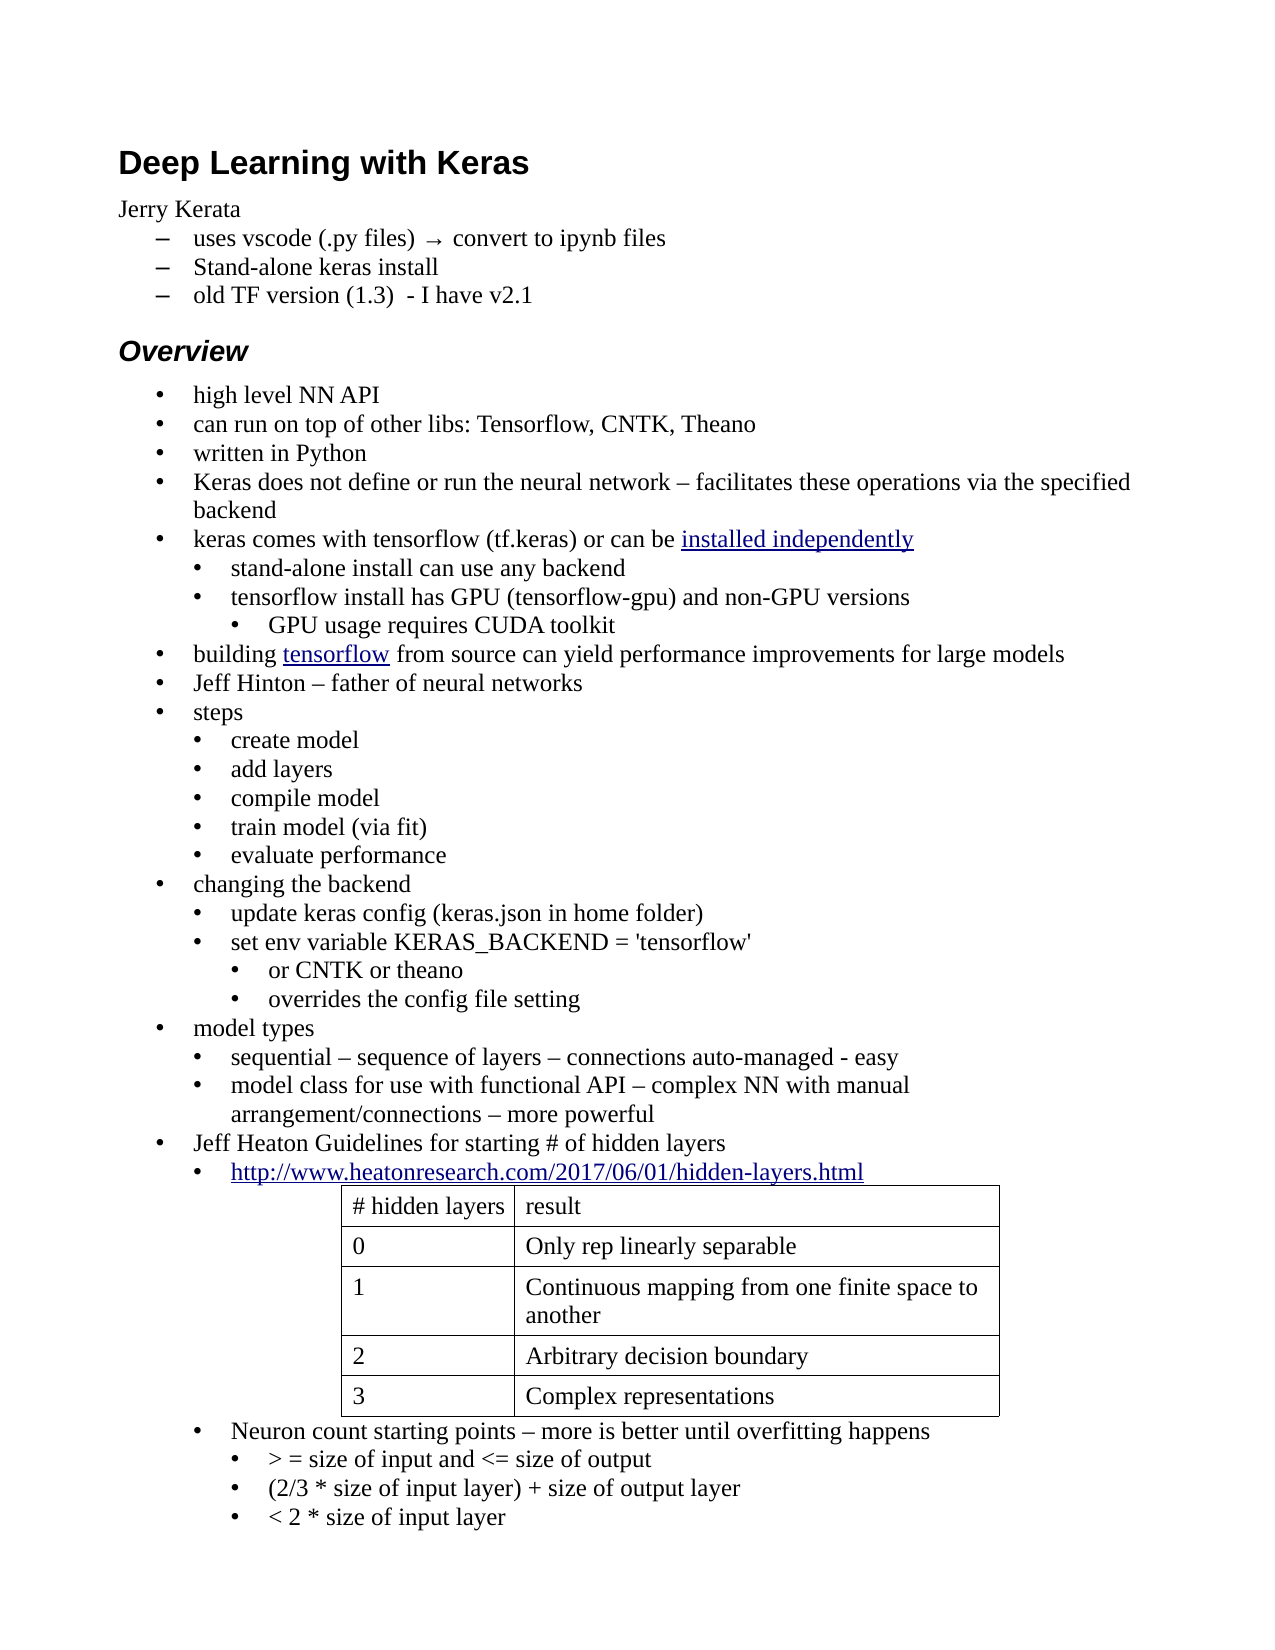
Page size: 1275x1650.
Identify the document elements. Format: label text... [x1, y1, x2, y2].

list set env variable KERAS_BACKEND = 'tensorflow' [193, 927, 1157, 955]
list tensorflow install has GPU (tensorflow-gpu) and non-GPU versions [193, 582, 1157, 610]
list evaluate performance [193, 840, 1157, 869]
list or CNTK or theano [231, 955, 1157, 984]
list changing the backend [156, 869, 1157, 898]
list Jeff Hinton – father of neural networks [156, 668, 1157, 697]
list create model [193, 725, 1157, 754]
list Keras does not define or run the neural network – facilitates these operations via the specified backend [156, 467, 1157, 524]
list overrides the config file setting [231, 984, 1157, 1013]
list model class for use with functional API – complex NN with manual arrangement/connections – more powerful [193, 1070, 1157, 1128]
list high level NN API [156, 380, 1157, 409]
list steps [156, 697, 1157, 725]
text Jerry Kerata [118, 194, 1157, 223]
list Jeff Heaton Guidelines for starting # of hidden layers [156, 1128, 1157, 1157]
table_cell 2 [342, 1336, 514, 1375]
list train model (via fit) [193, 812, 1157, 840]
table_header # hidden layers [342, 1186, 514, 1226]
table_cell 3 [342, 1376, 514, 1416]
list Neuron count starting points – more is better until overfitting happens [193, 1416, 1157, 1444]
list old TF version (1.3) - I have v2.1 [156, 281, 1157, 309]
list uses vscode (.py files) → convert to ipynb files [156, 223, 1157, 252]
table_cell Continuous mapping from one finite space to another [515, 1267, 999, 1335]
table_cell 1 [342, 1267, 514, 1335]
table_cell Arbitrary decision boundary [515, 1336, 999, 1375]
list sequential – sequence of layers – connections auto-managed - easy [193, 1042, 1157, 1070]
list written in Python [156, 438, 1157, 467]
list > = size of input and <= size of output [231, 1444, 1157, 1473]
table_header result [515, 1186, 999, 1226]
list add layers [193, 754, 1157, 783]
list GPU usage requires CUDA toolkit [231, 610, 1157, 639]
list keras comes with tensorflow (tf.keras) or can be installed independently [156, 524, 1157, 553]
list stand-alone install can use any backend [193, 553, 1157, 582]
list building tensorflow from source can yield performance improvements for large models [156, 639, 1157, 668]
list (2/3 * size of input layer) + size of output layer [231, 1473, 1157, 1502]
list http://www.heatonresearch.com/2017/06/01/hidden-layers.html [193, 1157, 1157, 1185]
subtitle Overview [118, 334, 1157, 368]
list compile model [193, 783, 1157, 812]
subtitle Deep Learning with Keras [118, 143, 1157, 182]
list < 2 * size of input layer [231, 1502, 1157, 1531]
table_cell 0 [342, 1227, 514, 1266]
list update keras config (keras.json in home folder) [193, 898, 1157, 927]
list model types [156, 1013, 1157, 1042]
list can run on top of other libs: Tensorflow, CNTK, Theano [156, 409, 1157, 438]
table_cell Complex representations [515, 1376, 999, 1416]
list Stand-alone keras install [156, 252, 1157, 281]
table_cell Only rep linearly separable [515, 1227, 999, 1266]
